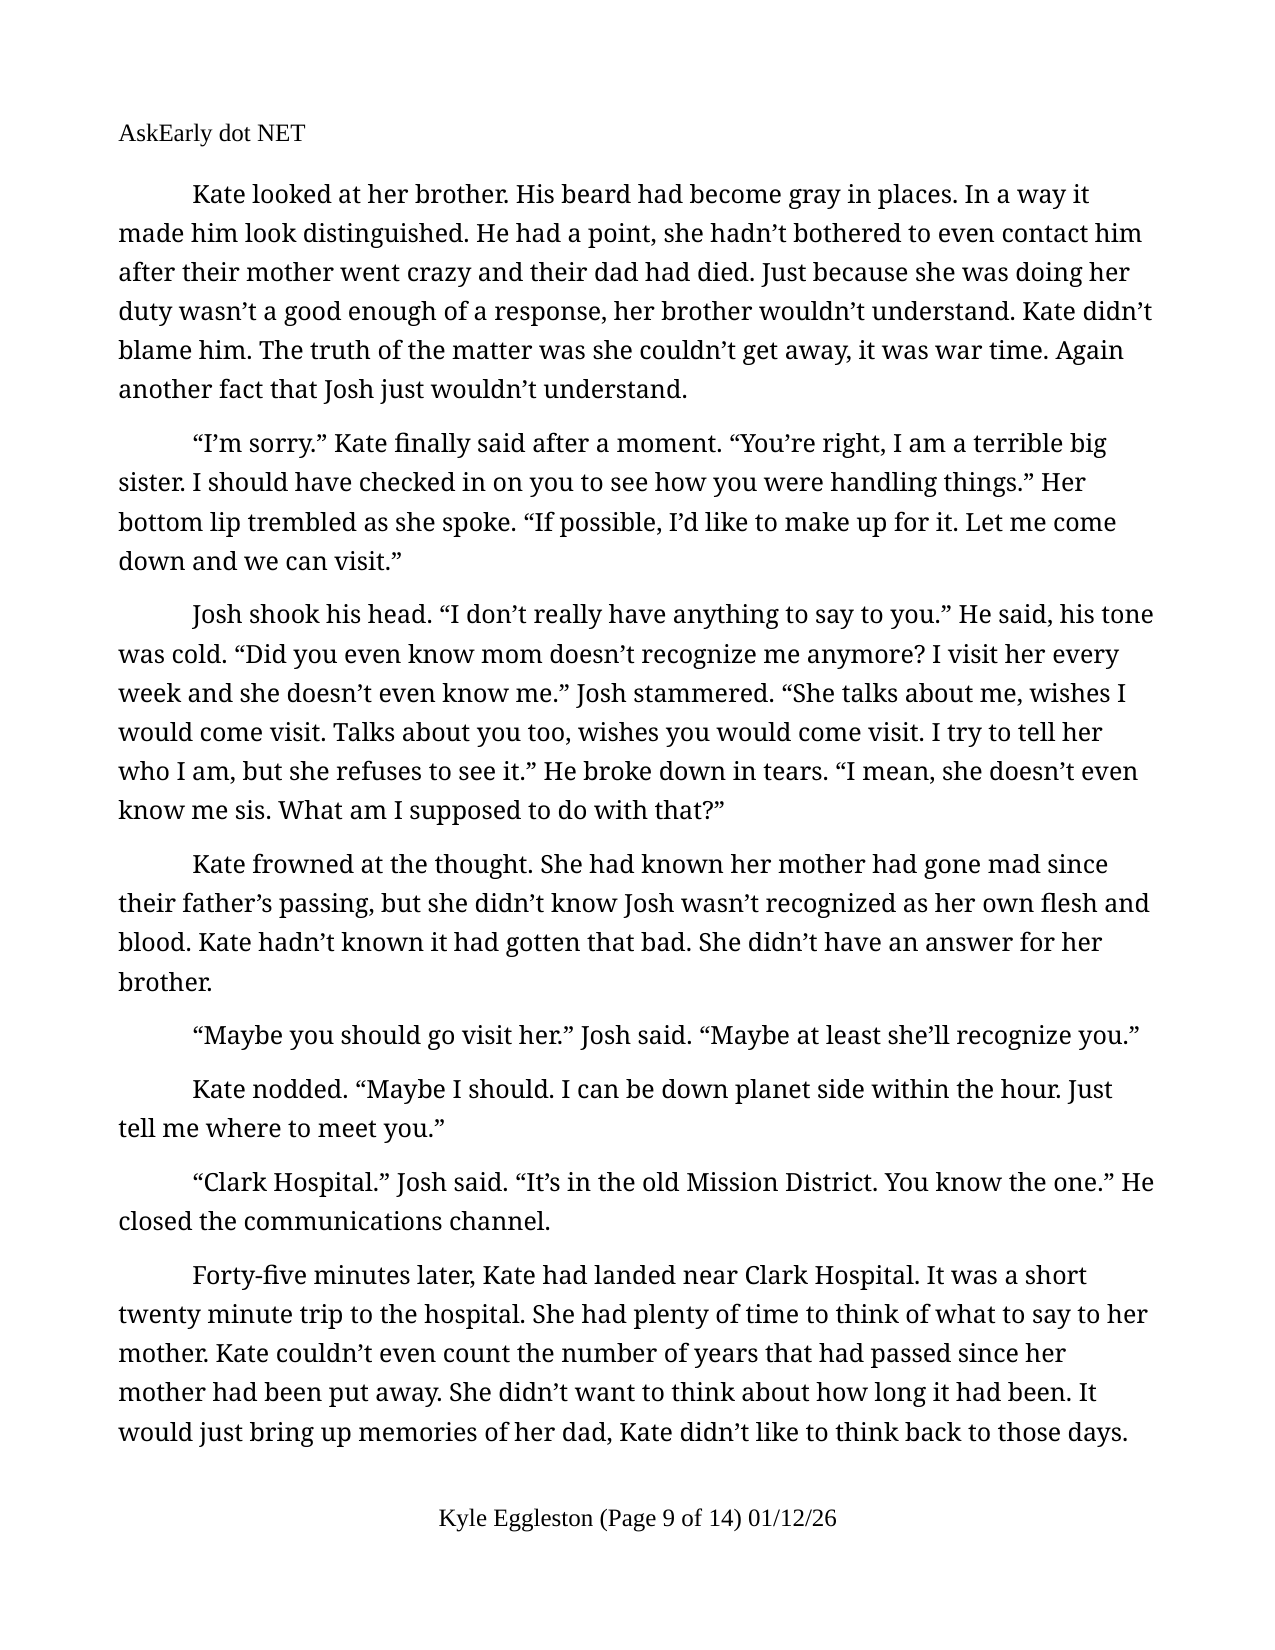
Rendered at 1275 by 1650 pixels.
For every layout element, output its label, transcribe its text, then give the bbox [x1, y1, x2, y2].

text Kate frowned at the thought. She had known her mother had gone mad since their father’s passing, but she didn’t know Josh wasn’t recognized as her own flesh and blood. Kate hadn’t known it had gotten that bad. She didn’t have an answer for her brother. [118, 847, 1157, 998]
text “Maybe you should go visit her.” Josh said. “Maybe at least she’ll recognize you.” [118, 1018, 1157, 1052]
text “I’m sorry.” Kate finally said after a moment. “You’re right, I am a terrible big sister. I should have checked in on you to see how you were handling things.” Her bottom lip trembled as she spoke. “If possible, I’d like to make up for it. Let me come down and we can visit.” [118, 426, 1157, 577]
text Kate looked at her brother. His beard had become gray in places. In a way it made him look distinguished. He had a point, she hadn’t bothered to even contact him after their mother went crazy and their dad had died. Just because she was doing her duty wasn’t a good enough of a response, her brother wouldn’t understand. Kate didn’t blame him. The truth of the matter was she couldn’t get away, it was war time. Again another fact that Josh just wouldn’t understand. [118, 176, 1157, 406]
text Forty-five minutes later, Kate had landed near Clark Hospital. It was a short twenty minute trip to the hospital. She had plenty of time to think of what to say to her mother. Kate couldn’t even count the number of years that had passed since her mother had been put away. She didn’t want to think about how long it had been. It would just bring up memories of her dad, Kate didn’t like to think back to those days. [118, 1258, 1157, 1448]
text Josh shook his head. “I don’t really have anything to say to you.” He said, his tone was cold. “Did you even know mom doesn’t recognize me anymore? I visit her every week and she doesn’t even know me.” Josh stammered. “She talks about me, wishes I would come visit. Talks about you too, wishes you would come visit. I try to tell her who I am, but she refuses to see it.” He broke down in tears. “I mean, she doesn’t even know me sis. What am I supposed to do with that?” [118, 597, 1157, 827]
text Kate nodded. “Maybe I should. I can be down planet side within the hour. Just tell me where to meet you.” [118, 1072, 1157, 1145]
text “Clark Hospital.” Josh said. “It’s in the old Mission District. You know the one.” He closed the communications channel. [118, 1165, 1157, 1238]
